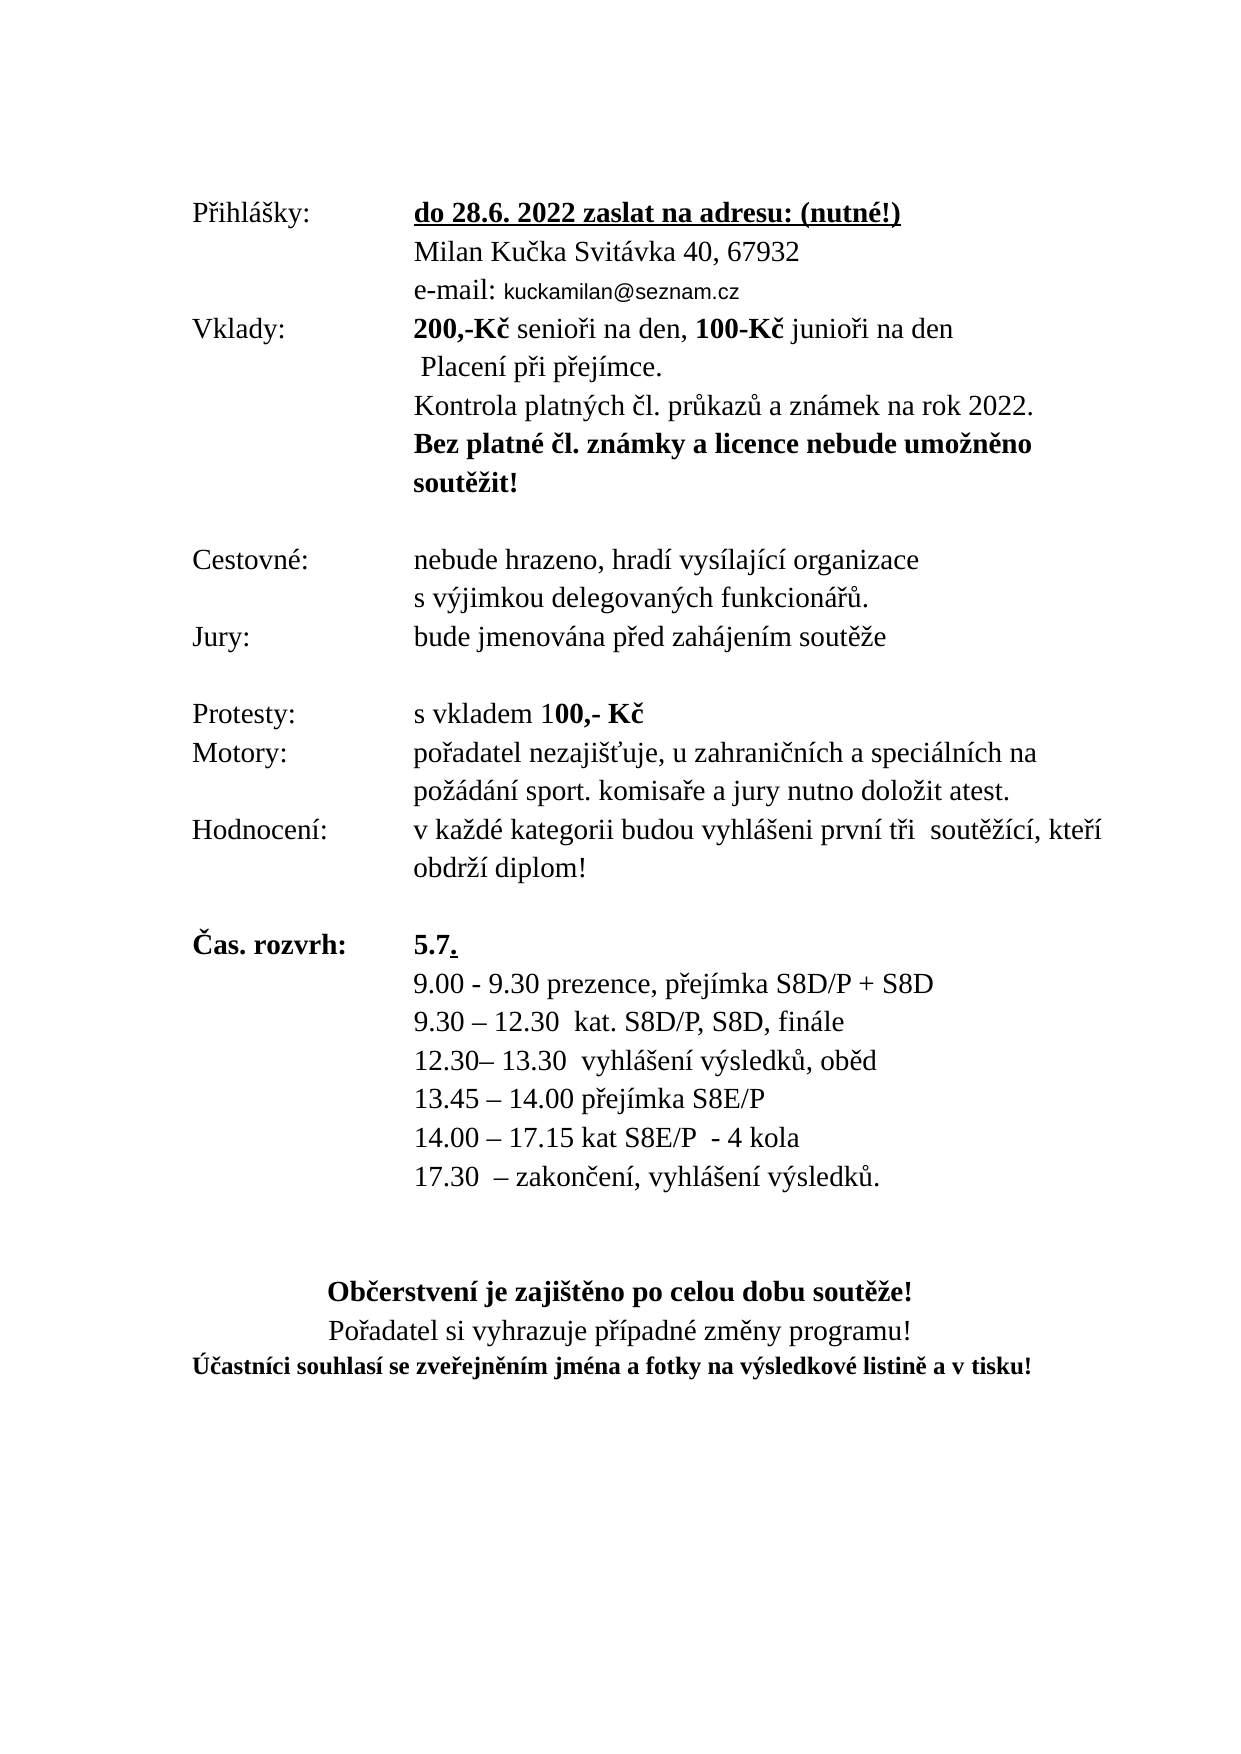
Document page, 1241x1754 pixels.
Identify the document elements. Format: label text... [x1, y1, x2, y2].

text 14.00 – 17.15 kat S8E/P - 4 kola [118, 1120, 1122, 1154]
text Občerstvení je zajištěno po celou dobu soutěže! [118, 1274, 1122, 1308]
text Čas. rozvrh: 5.7. [118, 927, 1122, 961]
text Kontrola platných čl. průkazů a známek na rok 2022. [413, 388, 1122, 421]
text Hodnocení: v každé kategorii budou vyhlášeni první tři soutěžící, kteří obdrží diplom! [192, 812, 1122, 884]
text Motory: pořadatel nezajišťuje, u zahraničních a speciálních na požádání sport. komisaře a jury nutno doložit atest. [192, 735, 1122, 807]
text Pořadatel si vyhrazuje případné změny programu! [118, 1313, 1122, 1346]
text 17.30 – zakončení, vyhlášení výsledků. [118, 1159, 1122, 1192]
text Účastníci souhlasí se zveřejněním jména a fotky na výsledkové listině a v tisku! [118, 1351, 1122, 1380]
text e-mail: kuckamilan@seznam.cz [118, 272, 1122, 306]
text 13.45 – 14.00 přejímka S8E/P [118, 1082, 1122, 1115]
text Jury: bude jmenována před zahájením soutěže [118, 619, 1122, 653]
text Cestovné: nebude hrazeno, hradí vysílající organizace [118, 542, 1122, 576]
text 12.30– 13.30 vyhlášení výsledků, oběd [118, 1043, 1122, 1077]
text Přihlášky: do 28.6. 2022 zaslat na adresu: (nutné!) Milan Kučka Svitávka 40, 67932 [118, 195, 1122, 267]
text 9.00 - 9.30 prezence, přejímka S8D/P + S8D [339, 966, 1122, 999]
text Bez platné čl. známky a licence nebude umožněno soutěžit! [413, 426, 1122, 498]
text s výjimkou delegovaných funkcionářů. [118, 581, 1122, 614]
text Placení při přejímce. [192, 349, 1122, 383]
text 9.30 – 12.30 kat. S8D/P, S8D, finále [118, 1004, 1122, 1038]
text Vklady: 200,-Kč senioři na den, 100-Kč junioři na den [192, 311, 1122, 344]
text Protesty: s vkladem 100,- Kč [118, 696, 1122, 730]
